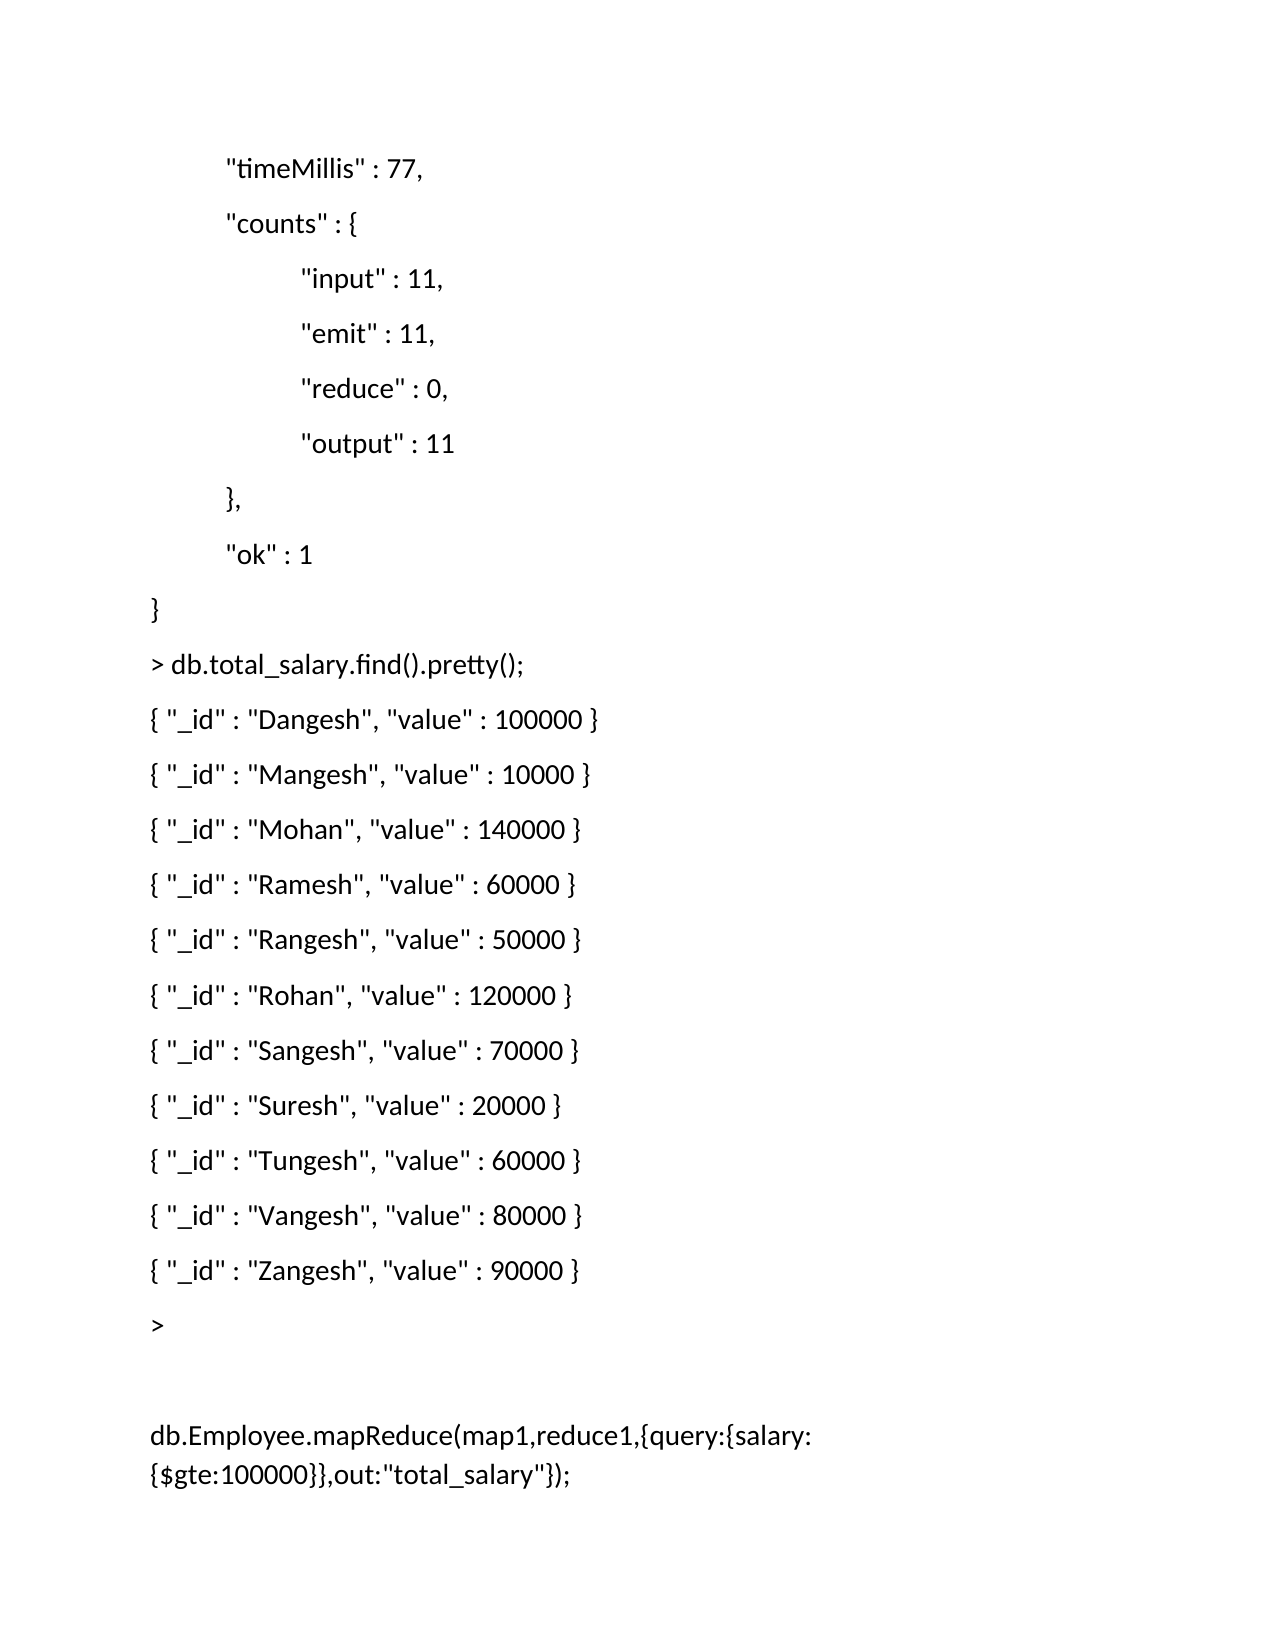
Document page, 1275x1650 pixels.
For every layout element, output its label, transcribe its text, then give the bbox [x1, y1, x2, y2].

text { "_id" : "Mangesh", "value" : 10000 } [150, 756, 1125, 792]
text }, [150, 481, 1125, 516]
text "emit" : 11, [150, 315, 1125, 351]
text { "_id" : "Ramesh", "value" : 60000 } [150, 866, 1125, 902]
text > [150, 1307, 1125, 1343]
text "timeMillis" : 77, [150, 150, 1125, 186]
text { "_id" : "Rohan", "value" : 120000 } [150, 977, 1125, 1012]
text { "_id" : "Tungesh", "value" : 60000 } [150, 1142, 1125, 1177]
text { "_id" : "Mohan", "value" : 140000 } [150, 811, 1125, 847]
text "input" : 11, [150, 260, 1125, 296]
text > db.total_salary.find().pretty(); [150, 646, 1125, 682]
text "reduce" : 0, [150, 370, 1125, 406]
text { "_id" : "Suresh", "value" : 20000 } [150, 1087, 1125, 1122]
text { "_id" : "Sangesh", "value" : 70000 } [150, 1032, 1125, 1067]
text { "_id" : "Dangesh", "value" : 100000 } [150, 701, 1125, 737]
text db.Employee.mapReduce(map1,reduce1,{query:{salary:{$gte:100000}},out:"total_salary"}); [150, 1417, 1125, 1491]
text "output" : 11 [150, 426, 1125, 461]
text "ok" : 1 [150, 536, 1125, 571]
text { "_id" : "Zangesh", "value" : 90000 } [150, 1252, 1125, 1288]
text { "_id" : "Rangesh", "value" : 50000 } [150, 921, 1125, 957]
text { "_id" : "Vangesh", "value" : 80000 } [150, 1197, 1125, 1233]
text "counts" : { [150, 205, 1125, 241]
text } [150, 591, 1125, 626]
